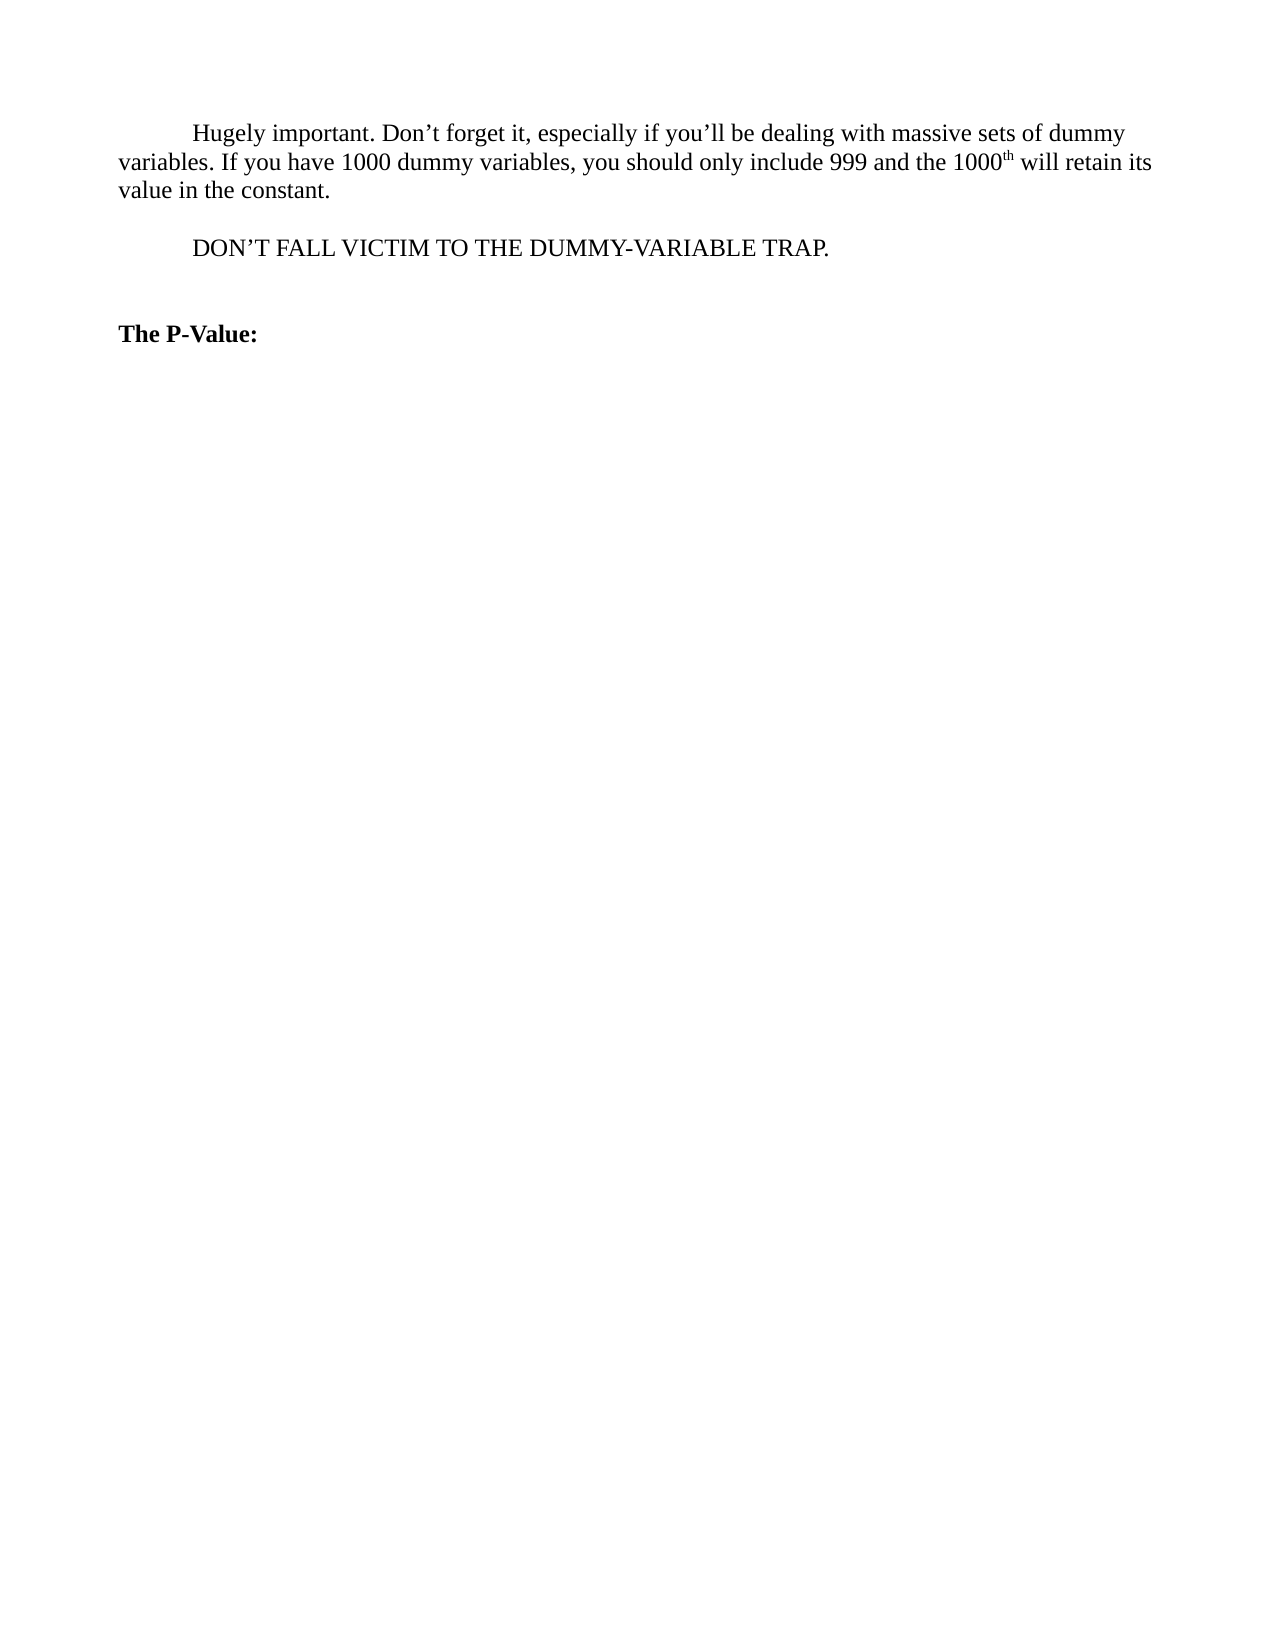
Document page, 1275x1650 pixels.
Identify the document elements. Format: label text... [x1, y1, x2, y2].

text The P-Value: [118, 319, 1157, 348]
text Hugely important. Don’t forget it, especially if you’ll be dealing with massive sets of dummy variables. If you have 1000 dummy variables, you should only include 999 and the 1000th will retain its value in the constant. [118, 118, 1157, 204]
text DON’T FALL VICTIM TO THE DUMMY-VARIABLE TRAP. [118, 233, 1157, 262]
